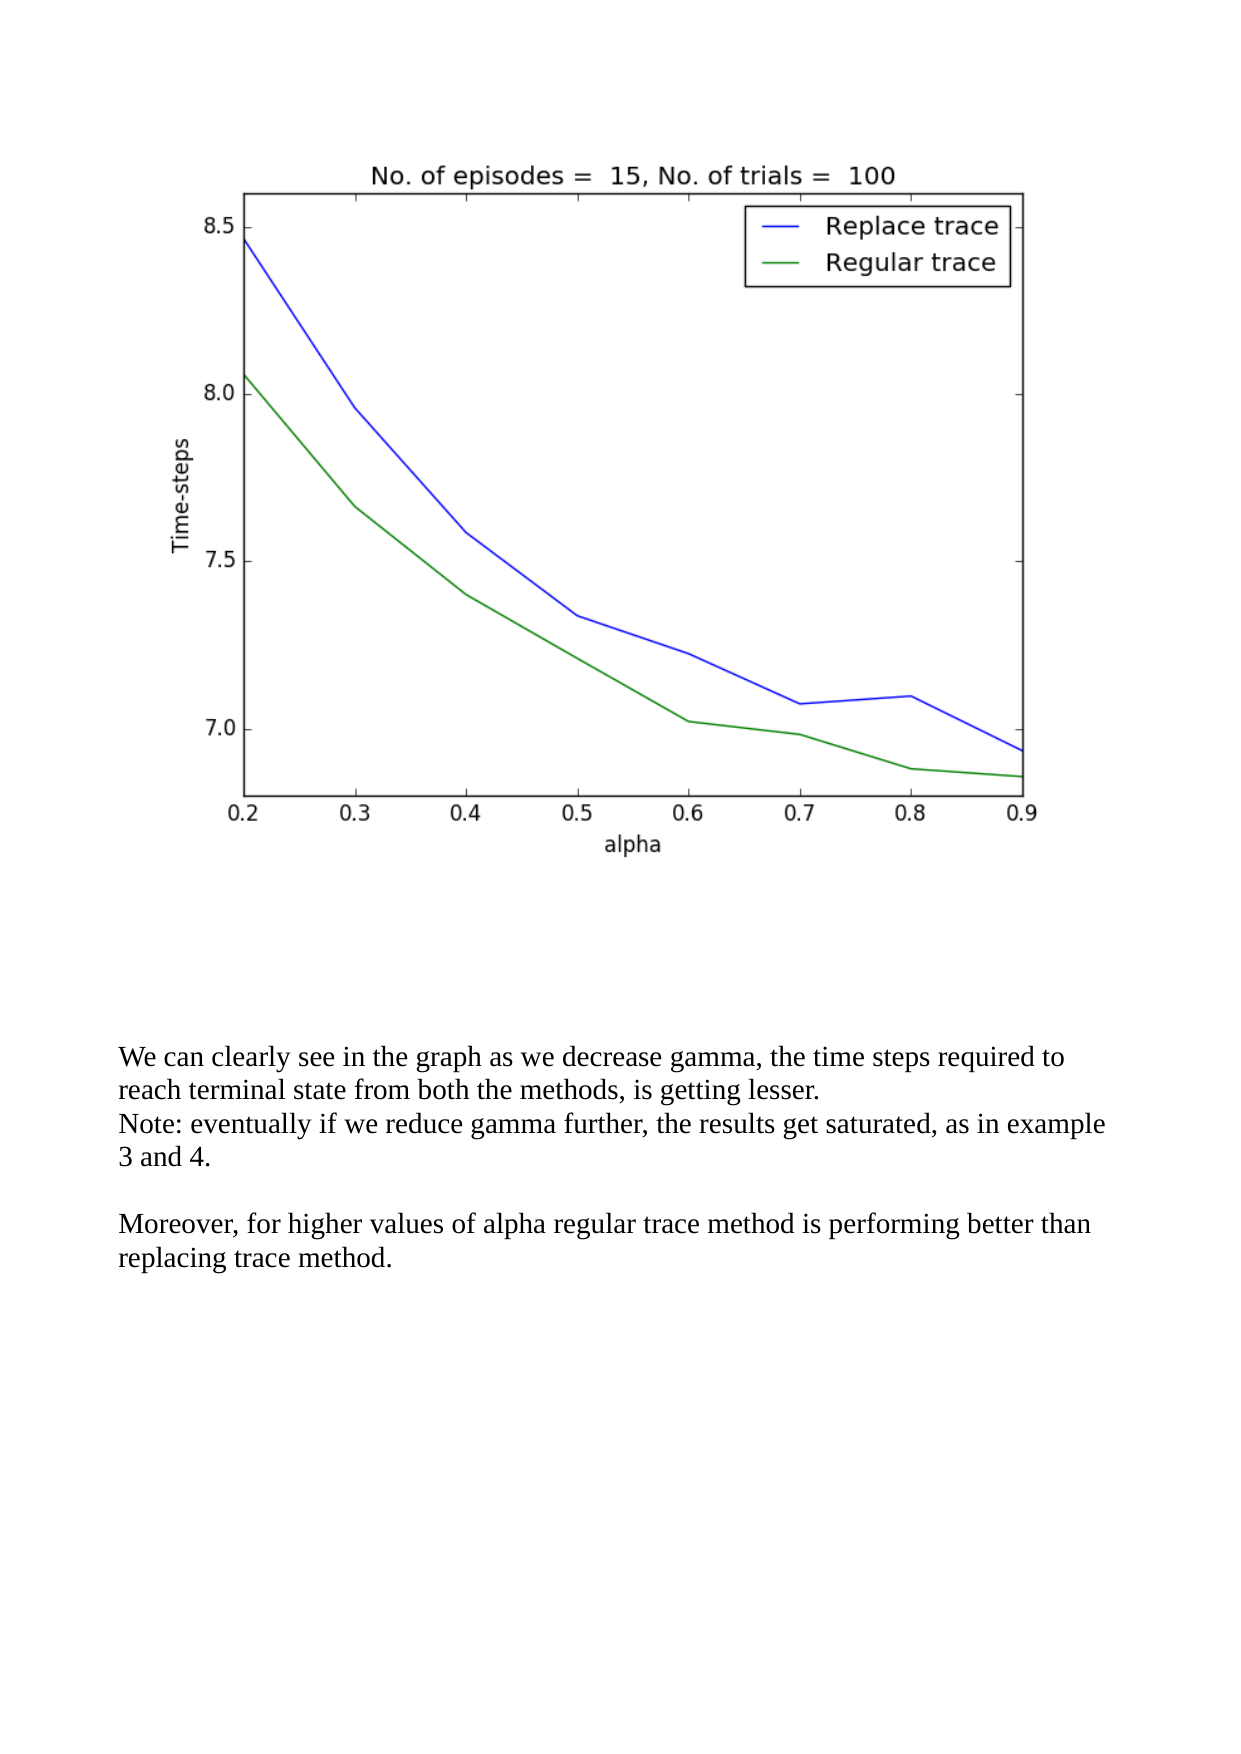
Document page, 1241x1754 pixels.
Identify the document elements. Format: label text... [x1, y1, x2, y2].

text We can clearly see in the graph as we decrease gamma, the time steps required to reach terminal state from both the methods, is getting lesser. [118, 1039, 1122, 1106]
text Note: eventually if we reduce gamma further, the results get saturated, as in example 3 and 4. [118, 1106, 1122, 1173]
text Moreover, for higher values of alpha regular trace method is performing better than replacing trace method. [118, 1206, 1122, 1273]
picture [118, 118, 1123, 871]
